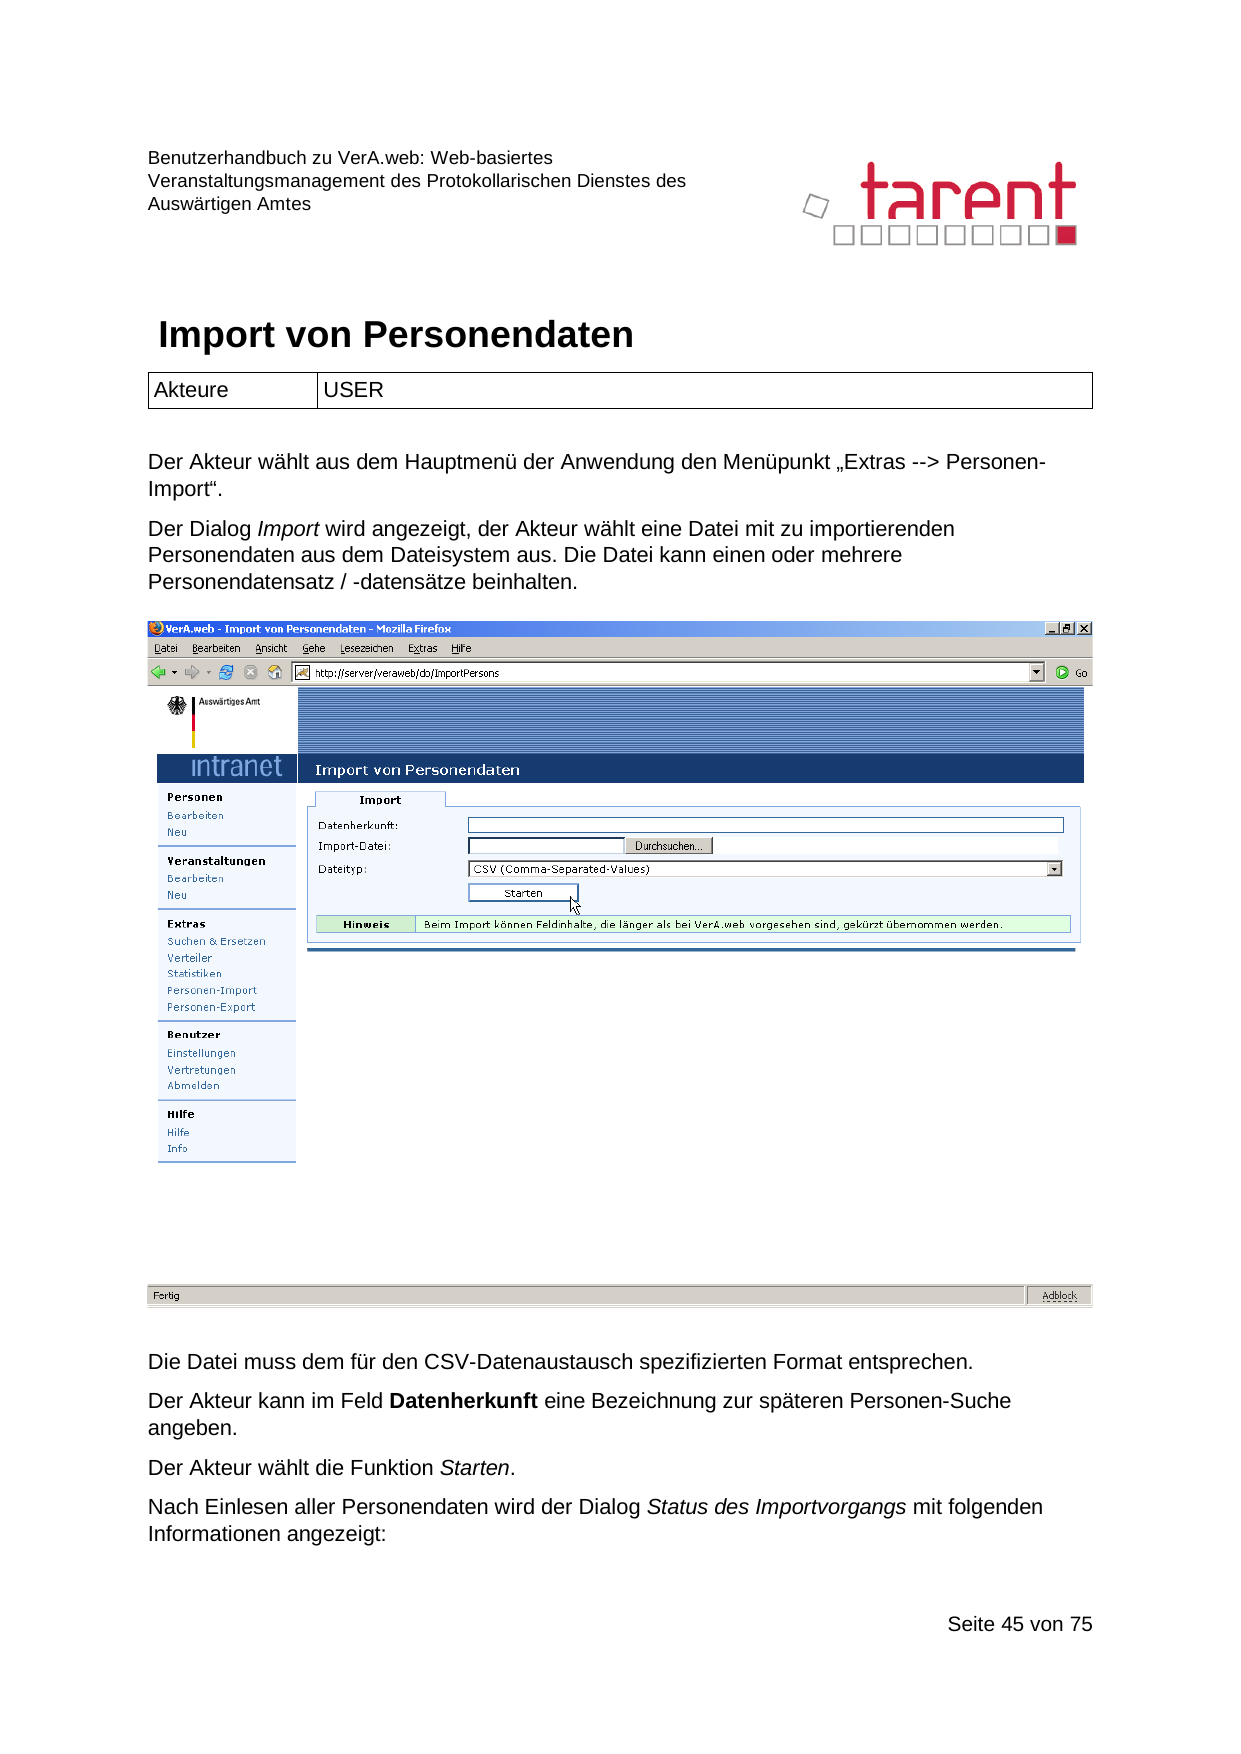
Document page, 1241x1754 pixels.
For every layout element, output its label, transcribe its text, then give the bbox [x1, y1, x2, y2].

text Der Akteur wählt die Funktion Starten. [148, 1455, 1092, 1479]
text Nach Einlesen aller Personendaten wird der Dialog Status des Importvorgangs mit folgenden Informationen angezeigt: [148, 1494, 1092, 1546]
text Die Datei muss dem für den CSV-Datenaustausch spezifizierten Format entsprechen. [148, 1349, 1092, 1374]
table_header Akteure [149, 373, 317, 408]
picture [147, 621, 1093, 1308]
text Der Dialog Import wird angezeigt, der Akteur wählt eine Datei mit zu importierenden Personendaten aus dem Dateisystem aus. Die Datei kann einen oder mehrere Personendatensatz / -datensätze beinhalten. [148, 516, 1092, 621]
text Der Akteur kann im Feld Datenherkunft eine Bezeichnung zur späteren Personen-Suche angeben. [148, 1389, 1092, 1440]
subtitle Import von Personendaten [148, 313, 1092, 355]
picture [790, 151, 1091, 255]
text Der Akteur wählt aus dem Hauptmenü der Anwendung den Menüpunkt „Extras --> Personen-Import“. [148, 450, 1092, 501]
table_header USER [318, 373, 1092, 408]
